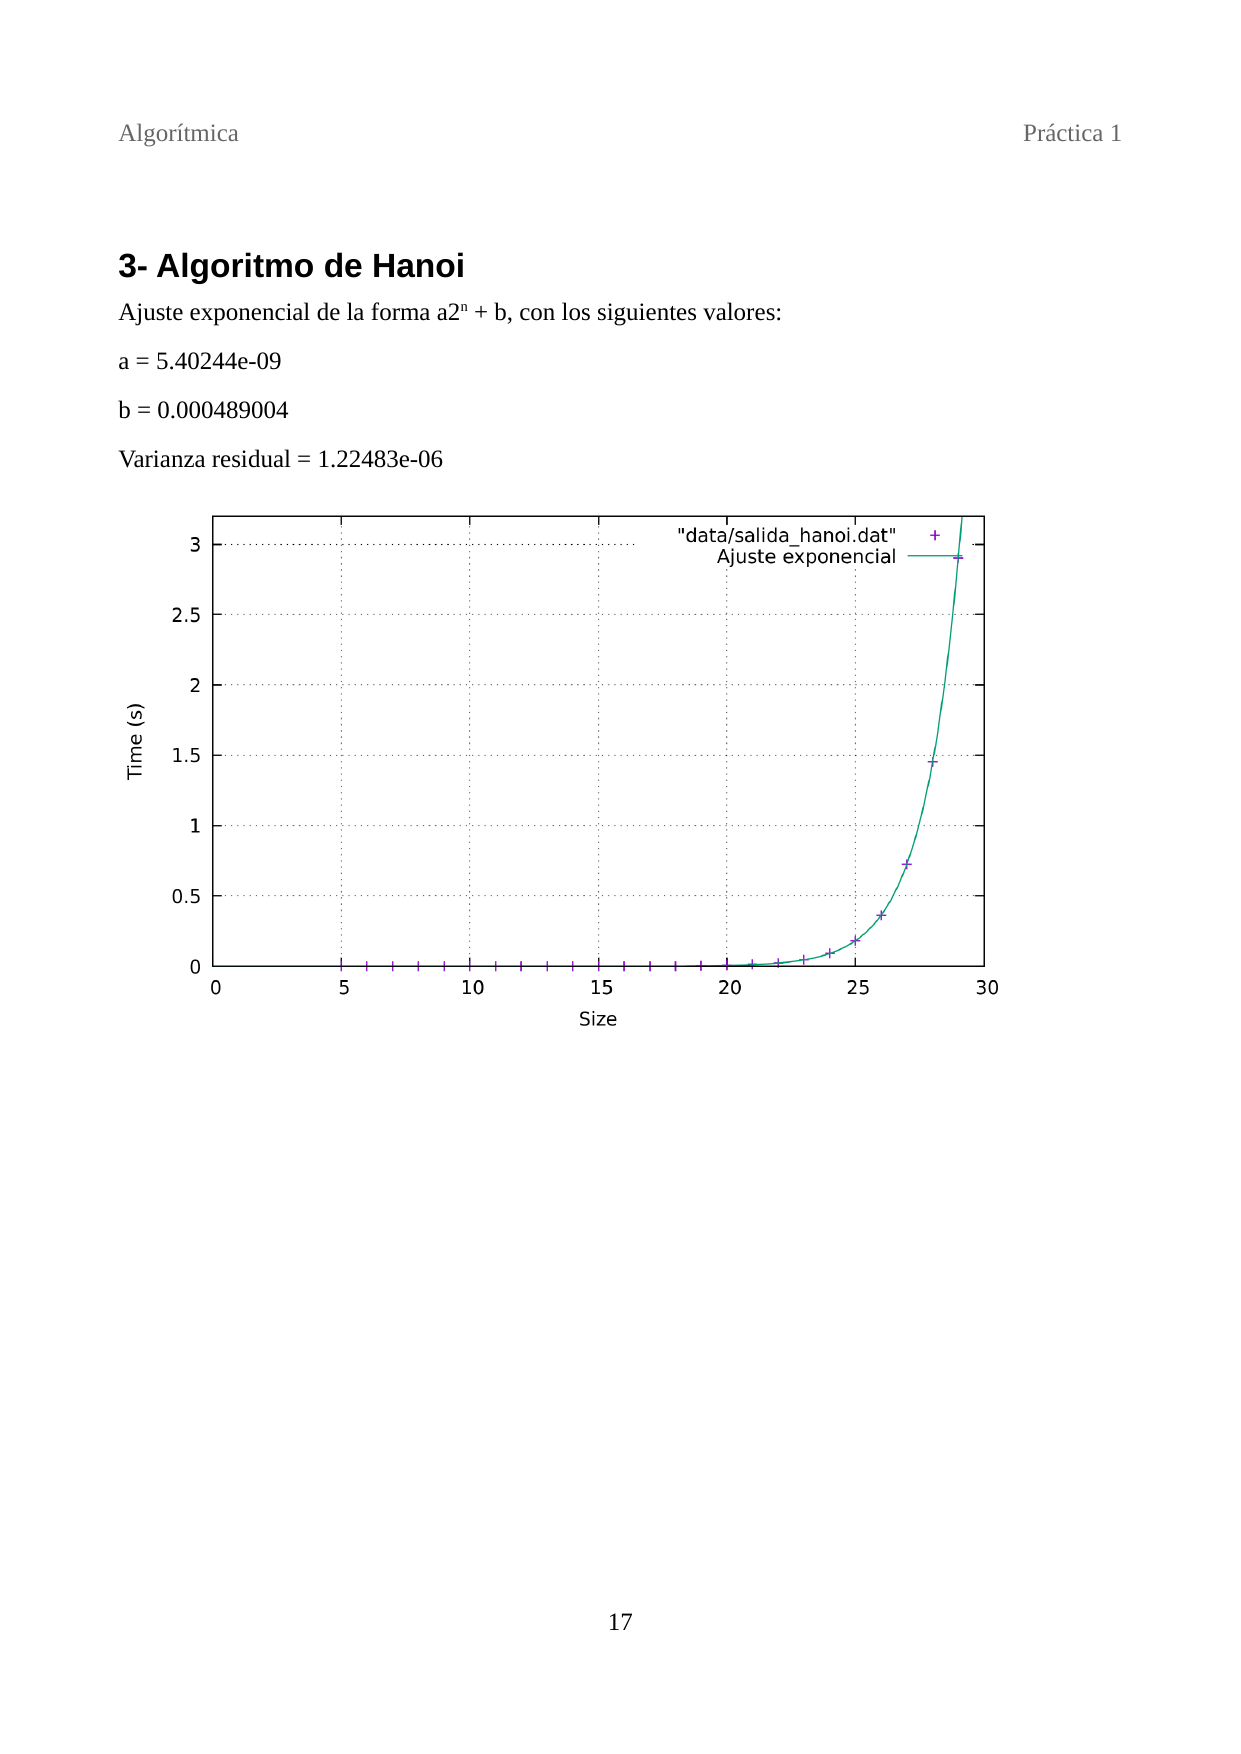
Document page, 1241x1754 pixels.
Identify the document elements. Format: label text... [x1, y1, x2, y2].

text b = 0.000489004 [118, 396, 1122, 424]
picture [118, 493, 1123, 1033]
text a = 5.40244e-09 [118, 346, 1122, 375]
subtitle 3- Algoritmo de Hanoi [118, 246, 1122, 285]
text Ajuste exponencial de la forma a2n + b, con los siguientes valores: [118, 297, 1122, 326]
text Varianza residual = 1.22483e-06 [118, 444, 1122, 473]
